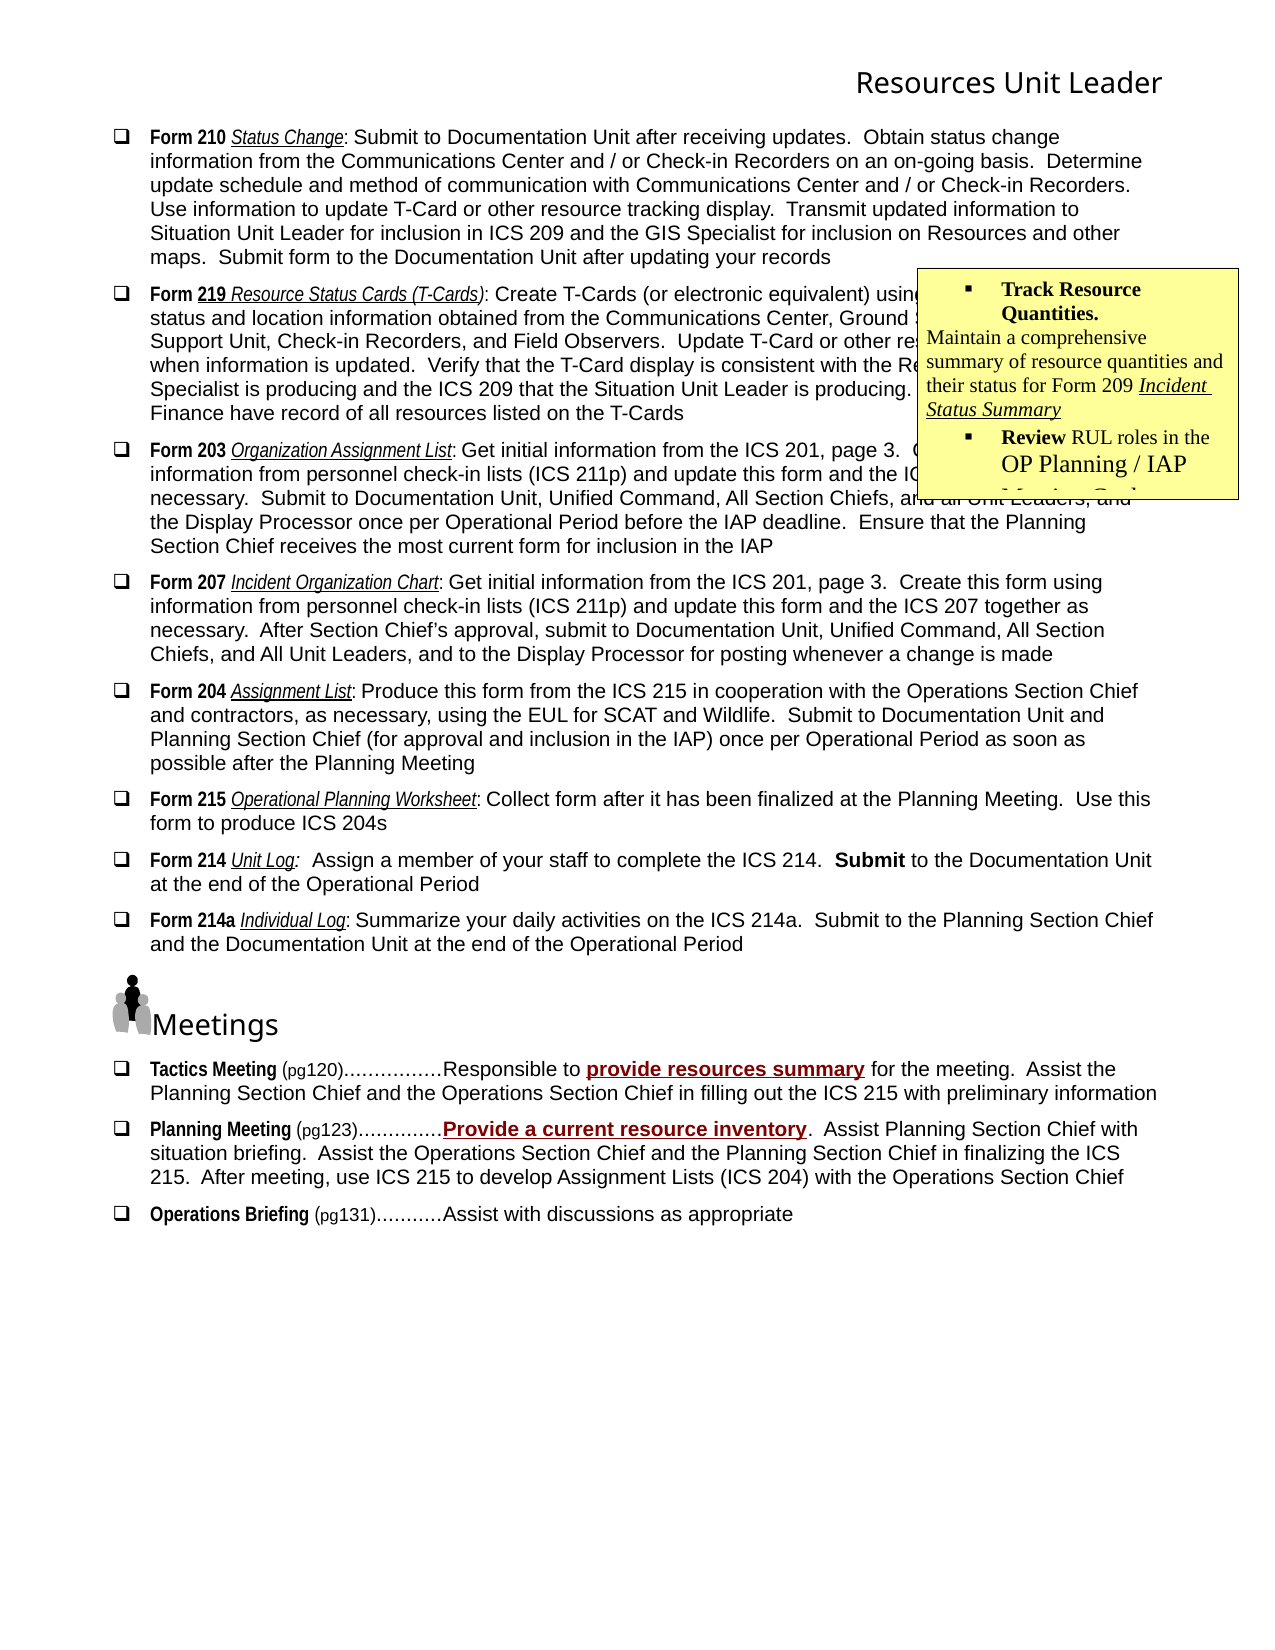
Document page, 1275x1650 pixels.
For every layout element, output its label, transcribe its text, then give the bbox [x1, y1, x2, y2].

list Form 203 Organization Assignment List: Get initial information from the ICS 201, page 3. Create this form using information from personnel check-in lists (ICS 211p) and update this form and the ICS 207 together as necessary. Submit to Documentation Unit, Unified Command, All Section Chiefs, and all Unit Leaders, and the Display Processor once per Operational Period before the IAP deadline. Ensure that the Planning Section Chief receives the most current form for inclusion in the IAP [112, 438, 1162, 558]
list Review RUL roles in the OP Planning / IAP Meeting Cycle Page 118 [963, 421, 1229, 490]
list Form 219 Resource Status Cards (T-Cards): Create T-Cards (or electronic equivalent) using resource description, status and location information obtained from the Communications Center, Ground Support Unit, Vessel Support Unit, Check-in Recorders, and Field Observers. Update T-Card or other resource tracking display when information is updated. Verify that the T-Card display is consistent with the Resource Maps the GIS Specialist is producing and the ICS 209 that the Situation Unit Leader is producing. Verify that Logistics and Finance have record of all resources listed on the T-Cards [112, 281, 917, 425]
text Meetings [112, 975, 1162, 1044]
list Form 214 Unit Log: Assign a member of your staff to complete the ICS 214. Submit to the Documentation Unit at the end of the Operational Period [112, 847, 1162, 896]
list Form 214a Individual Log: Summarize your daily activities on the ICS 214a. Submit to the Planning Section Chief and the Documentation Unit at the end of the Operational Period [112, 908, 1162, 956]
list Planning Meeting (pg123) Provide a current resource inventory. Assist Planning Section Chief with situation briefing. Assist the Operations Section Chief and the Planning Section Chief in finalizing the ICS 215. After meeting, use ICS 215 to develop Assignment Lists (ICS 204) with the Operations Section Chief [112, 1117, 1162, 1189]
list Tactics Meeting (pg120) Responsible to provide resources summary for the meeting. Assist the Planning Section Chief and the Operations Section Chief in filling out the ICS 215 with preliminary information [112, 1056, 1162, 1104]
list Maintain a comprehensive summary of resource quantities and their status for Form 209 Incident Status Summary [926, 324, 1229, 421]
list Form 210 Status Change: Submit to Documentation Unit after receiving updates. Obtain status change information from the Communications Center and / or Check-in Recorders on an on-going basis. Determine update schedule and method of communication with Communications Center and / or Check-in Recorders. Use information to update T-Card or other resource tracking display. Transmit updated information to Situation Unit Leader for inclusion in ICS 209 and the GIS Specialist for inclusion on Resources and other maps. Submit form to the Documentation Unit after updating your records [112, 125, 1162, 269]
list Operations Briefing (pg131) Assist with discussions as appropriate [112, 1201, 1162, 1226]
list Form 207 Incident Organization Chart: Get initial information from the ICS 201, page 3. Create this form using information from personnel check-in lists (ICS 211p) and update this form and the ICS 207 together as necessary. After Section Chief’s approval, submit to Documentation Unit, Unified Command, All Section Chiefs, and All Unit Leaders, and to the Display Processor for posting whenever a change is made [112, 570, 1162, 666]
list Form 215 Operational Planning Worksheet: Collect form after it has been finalized at the Planning Meeting. Use this form to produce ICS 204s [112, 787, 1162, 835]
list Track Resource Quantities. [963, 276, 1229, 324]
list Form 204 Assignment List: Produce this form from the ICS 215 in cooperation with the Operations Section Chief and contractors, as necessary, using the EUL for SCAT and Wildlife. Submit to Documentation Unit and Planning Section Chief (for approval and inclusion in the IAP) once per Operational Period as soon as possible after the Planning Meeting [112, 678, 1162, 774]
